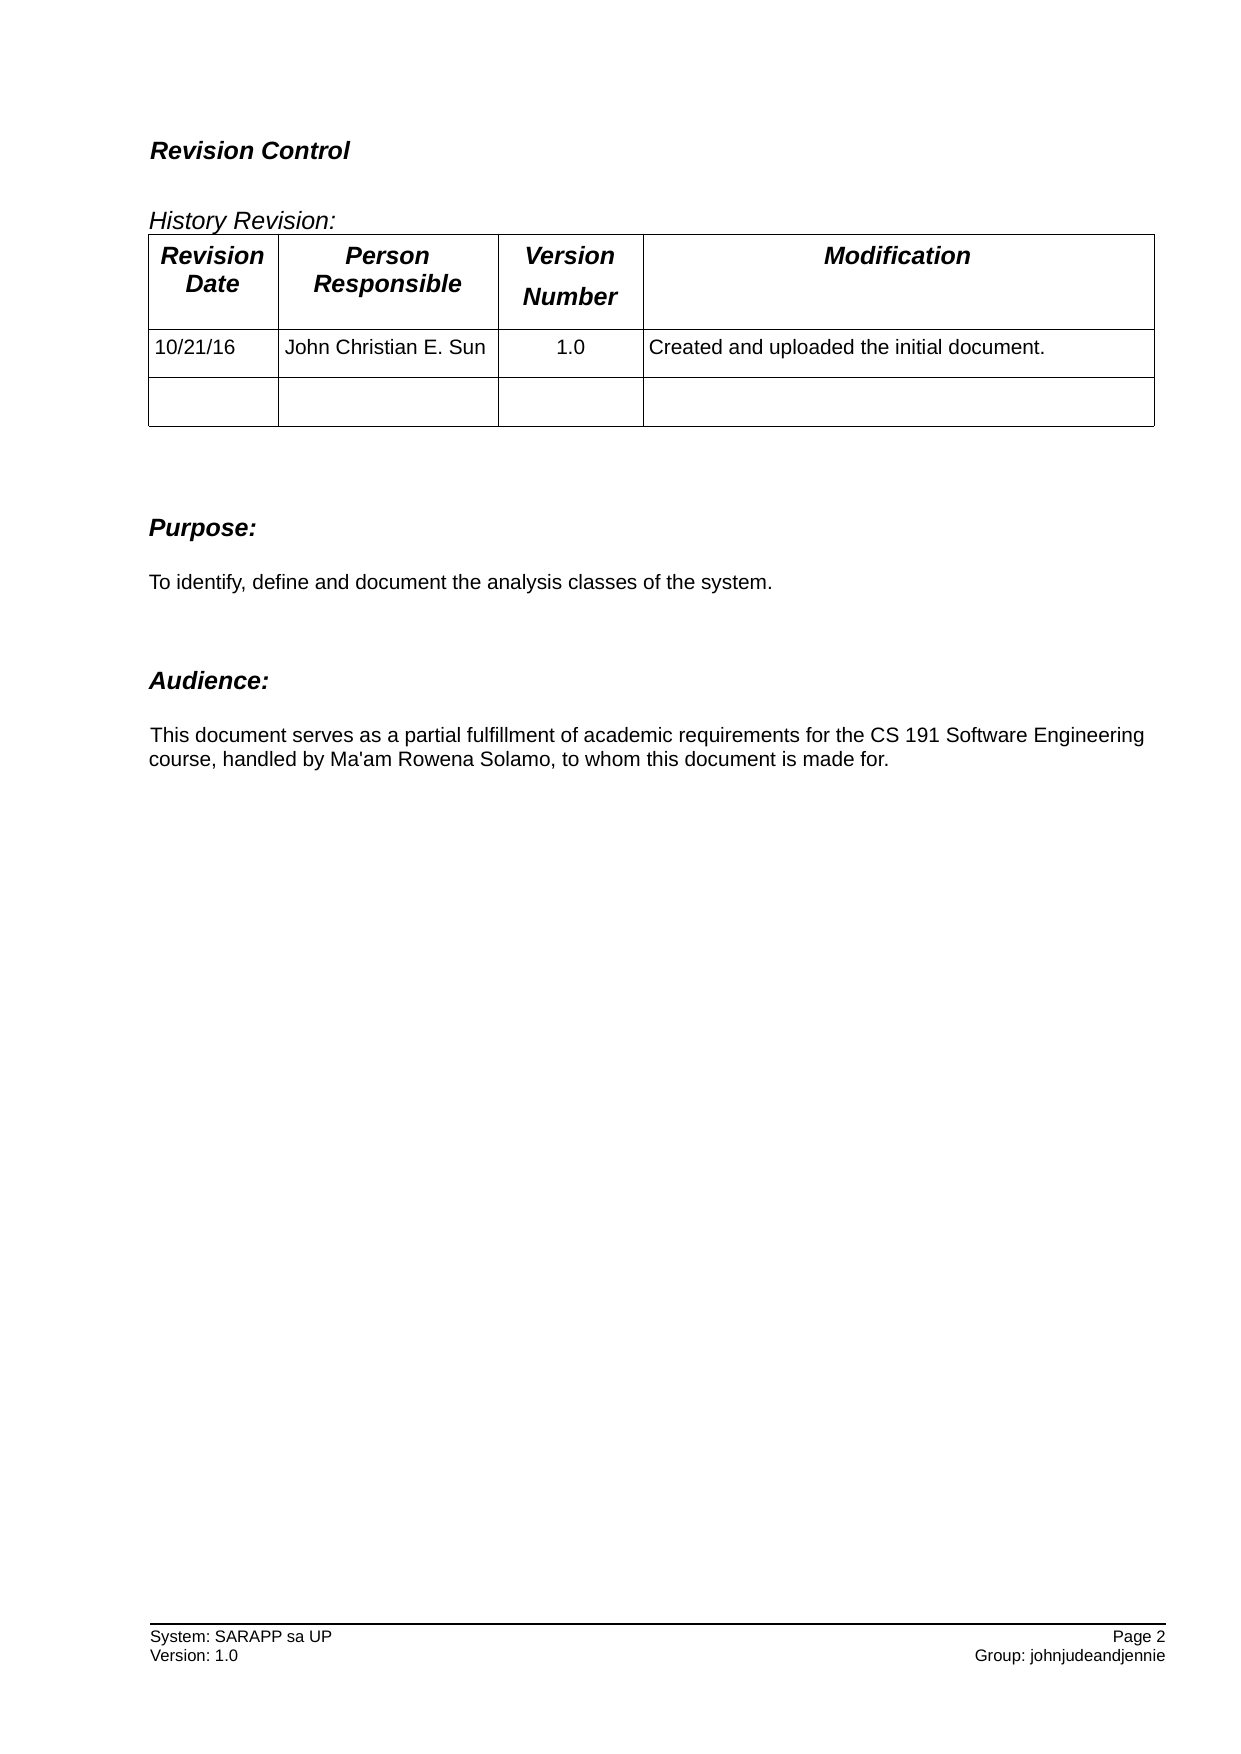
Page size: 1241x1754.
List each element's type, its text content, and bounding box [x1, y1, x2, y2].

table_header Modification [644, 235, 1154, 329]
table_cell [499, 378, 643, 426]
table_cell [644, 378, 1154, 426]
table_header Revision Date [149, 235, 278, 329]
table_header Version Number [499, 235, 643, 329]
subtitle Revision Control [150, 136, 1166, 164]
table_cell 10/21/16 [149, 330, 278, 377]
text Audience: [148, 666, 1166, 694]
text This document serves as a partial fulfillment of academic requirements for the CS 191 Software Engineering course, handled by Ma'am Rowena Solamo, to whom this document is made for. [148, 723, 1166, 771]
table_header Person Responsible [279, 235, 498, 329]
text Purpose: [148, 512, 1166, 541]
text To identify, define and document the analysis classes of the system. [148, 570, 1166, 594]
table_cell Created and uploaded the initial document. [644, 330, 1154, 377]
text History Revision: [148, 206, 1166, 234]
table_cell [149, 378, 278, 426]
table_cell John Christian E. Sun [279, 330, 498, 377]
table_cell [279, 378, 498, 426]
table_cell 1.0 [499, 330, 643, 377]
